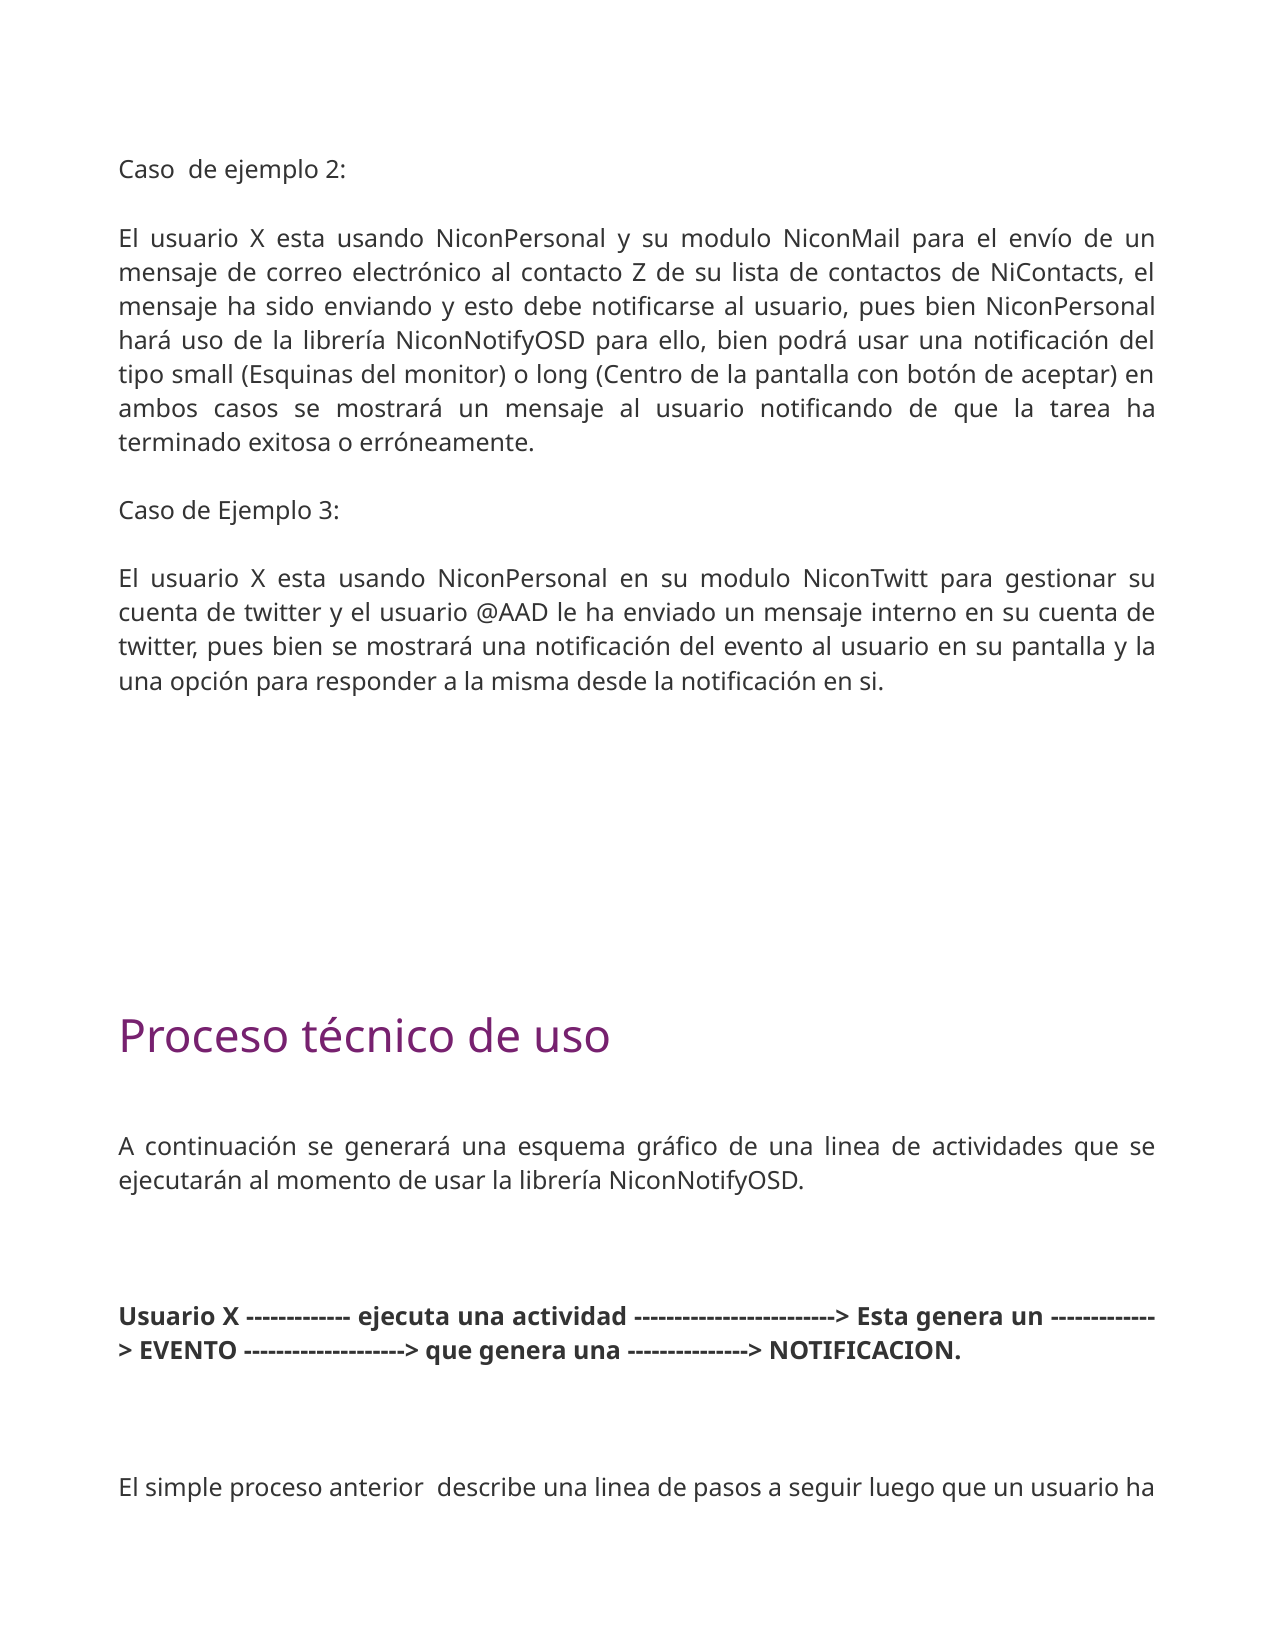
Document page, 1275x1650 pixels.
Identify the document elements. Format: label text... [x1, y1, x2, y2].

text El simple proceso anterior describe una linea de pasos a seguir luego que un usuario ha [118, 1469, 1157, 1503]
text Usuario X ------------- ejecuta una actividad -------------------------> Esta genera un -------------> EVENTO --------------------> que genera una ---------------> NOTIFICACION. [118, 1299, 1157, 1367]
text A continuación se generará una esquema gráfico de una linea de actividades que se ejecutarán al momento de usar la librería NiconNotifyOSD. [118, 1128, 1157, 1197]
text Caso de ejemplo 2: [118, 152, 1157, 186]
text Proceso técnico de uso [118, 1004, 1157, 1066]
text El usuario X esta usando NiconPersonal en su modulo NiconTwitt para gestionar su cuenta de twitter y el usuario @AAD le ha enviado un mensaje interno en su cuenta de twitter, pues bien se mostrará una notificación del evento al usuario en su pantalla y la una opción para responder a la misma desde la notificación en si. [118, 561, 1157, 697]
text El usuario X esta usando NiconPersonal y su modulo NiconMail para el envío de un mensaje de correo electrónico al contacto Z de su lista de contactos de NiContacts, el mensaje ha sido enviando y esto debe notificarse al usuario, pues bien NiconPersonal hará uso de la librería NiconNotifyOSD para ello, bien podrá usar una notificación del tipo small (Esquinas del monitor) o long (Centro de la pantalla con botón de aceptar) en ambos casos se mostrará un mensaje al usuario notificando de que la tarea ha terminado exitosa o erróneamente. [118, 220, 1157, 459]
text Caso de Ejemplo 3: [118, 493, 1157, 527]
